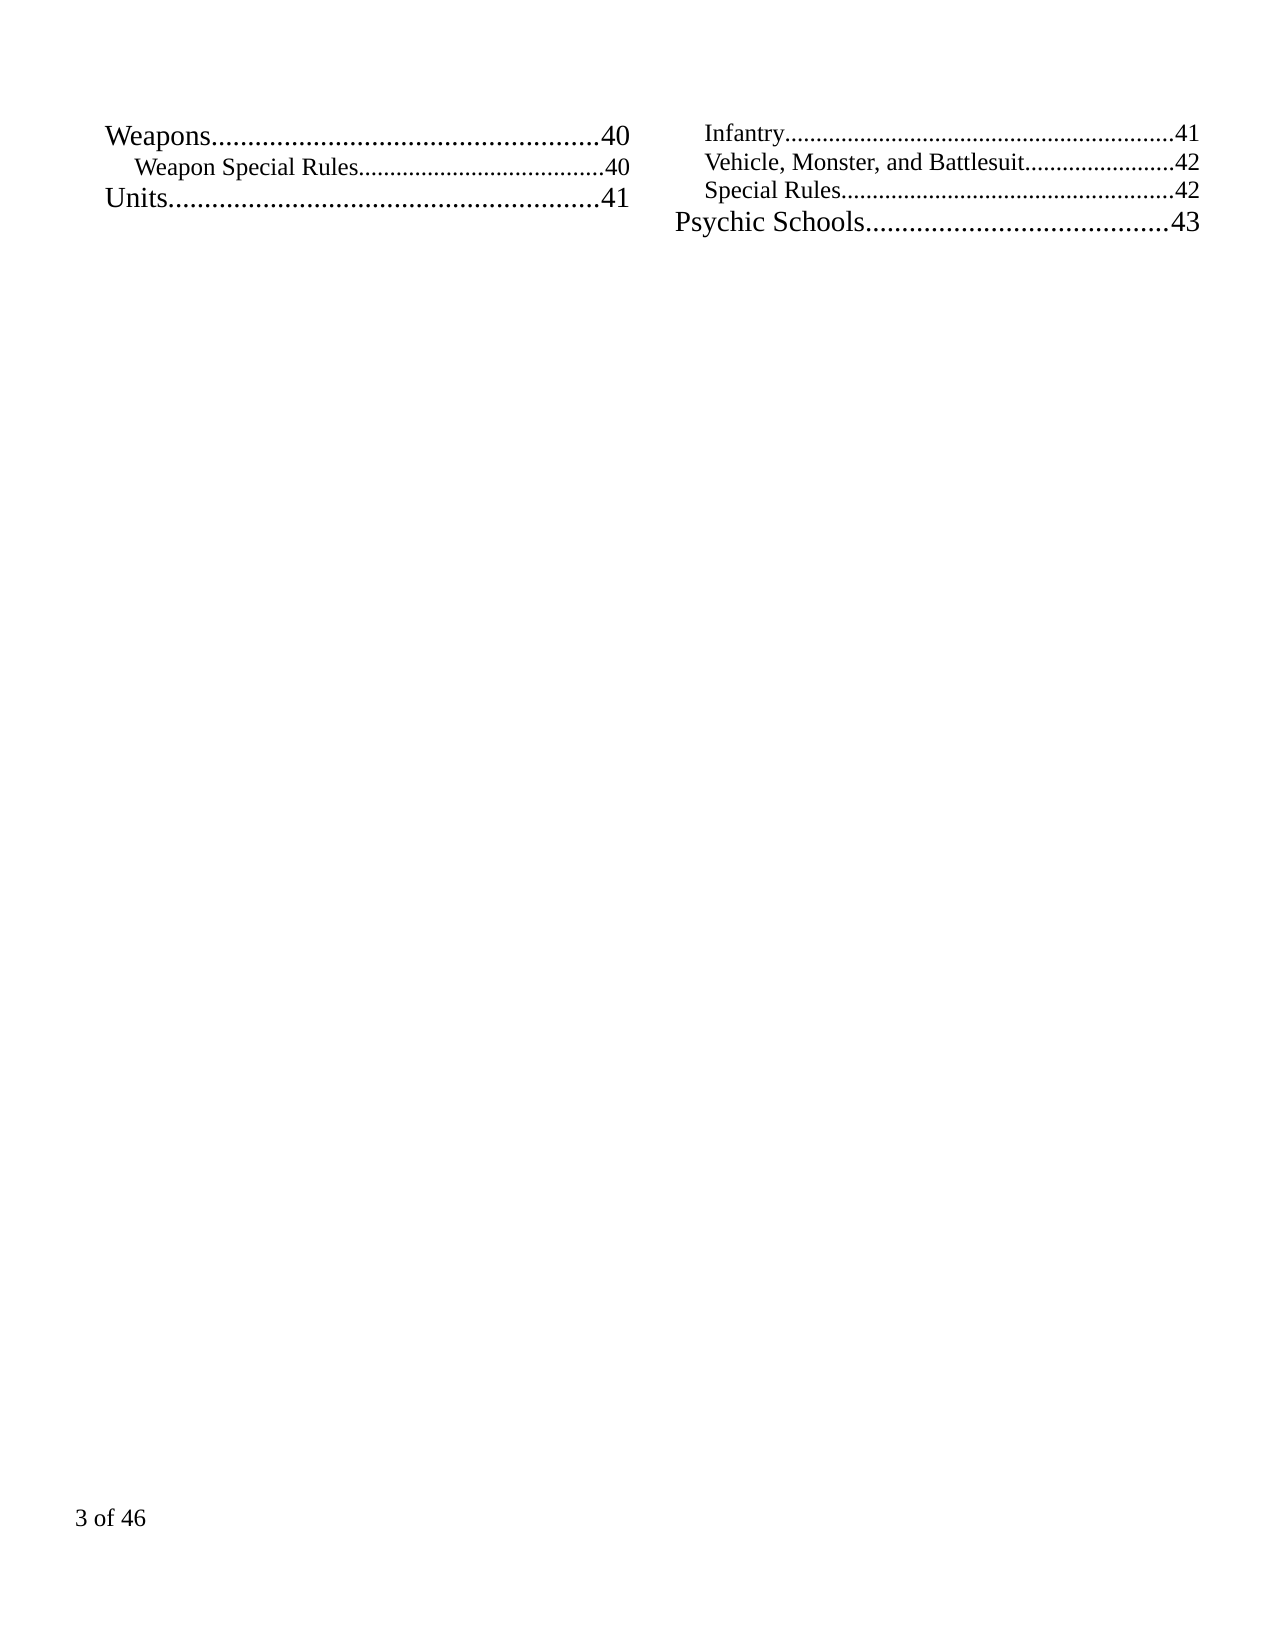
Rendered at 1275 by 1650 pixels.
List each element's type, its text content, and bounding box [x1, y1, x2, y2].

text Psychic Schools 43 [674, 204, 1200, 238]
text Special Rules 42 [704, 176, 1200, 204]
text Vehicle, Monster, and Battlesuit. 42 [704, 147, 1200, 176]
text Infantry 41 [704, 118, 1200, 147]
text Units 41 [104, 180, 630, 214]
text Weapons 40 [104, 118, 630, 152]
text Weapon Special Rules 40 [134, 152, 630, 180]
